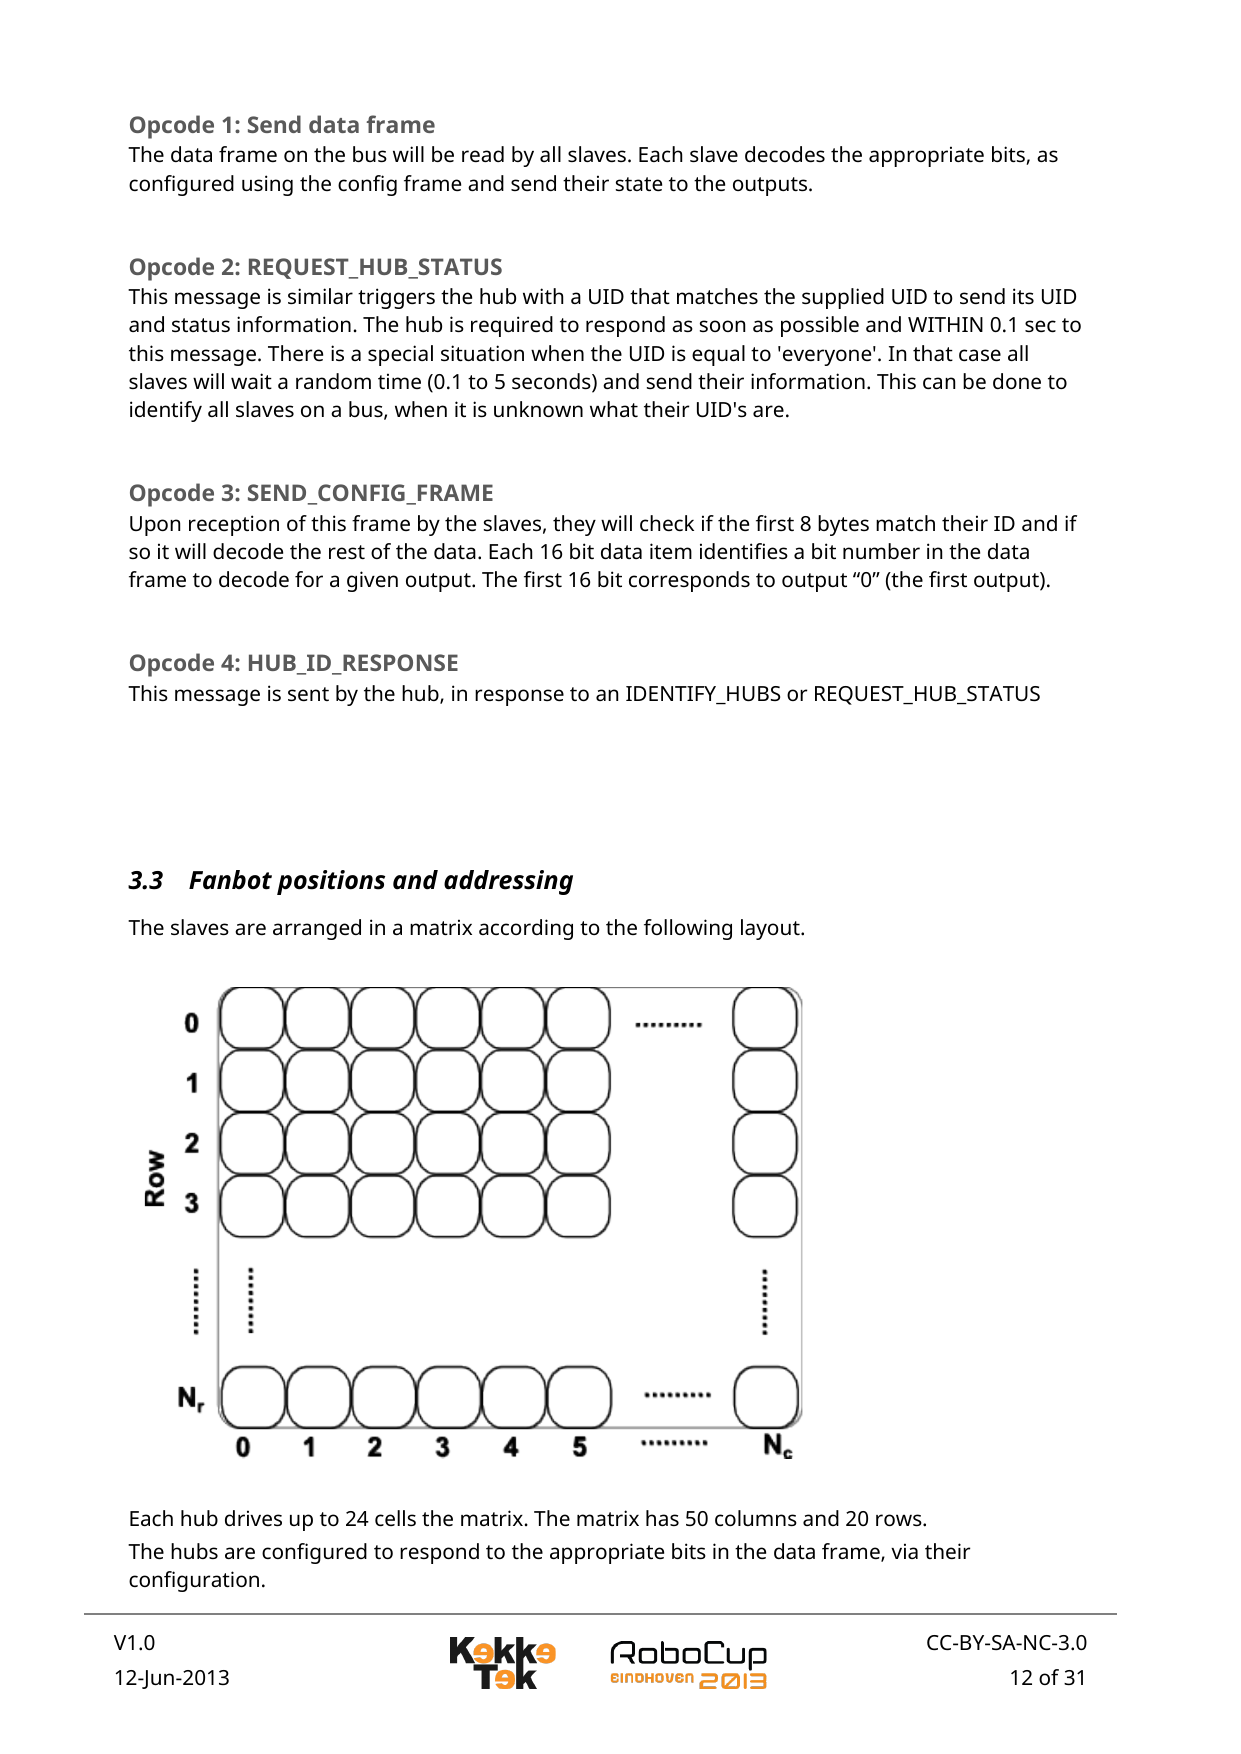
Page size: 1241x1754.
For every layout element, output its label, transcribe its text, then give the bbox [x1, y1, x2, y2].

subtitle Opcode 1: Send data frame [128, 109, 1092, 140]
text Upon reception of this frame by the slaves, they will check if the first 8 bytes match their ID and if so it will decode the rest of the data. Each 16 bit data item identifies a bit number in the data frame to decode for a given output. The first 16 bit corresponds to output “0” (the first output). [128, 509, 1092, 594]
picture [610, 1641, 767, 1689]
subtitle Fanbot positions and addressing [128, 862, 1092, 897]
text The data frame on the bus will be read by all slaves. Each slave decodes the appropriate bits, as configured using the config frame and send their state to the outputs. [128, 140, 1092, 197]
text The hubs are configured to respond to the appropriate bits in the data frame, via their configuration. [128, 1537, 1092, 1594]
subtitle Opcode 4: HUB_ID_RESPONSE [128, 647, 1092, 679]
text This message is similar triggers the hub with a UID that matches the supplied UID to send its UID and status information. The hub is required to respond as soon as possible and WITHIN 0.1 sec to this message. There is a special situation when the UID is equal to 'everyone'. In that case all slaves will wait a random time (0.1 to 5 seconds) and send their information. This can be done to identify all slaves on a bus, when it is unknown what their UID's are. [128, 282, 1092, 424]
picture [144, 987, 803, 1459]
subtitle Opcode 3: SEND_CONFIG_FRAME [128, 477, 1092, 509]
text This message is sent by the hub, in response to an IDENTIFY_HUBS or REQUEST_HUB_STATUS [128, 679, 1092, 707]
picture [450, 1637, 556, 1689]
text The slaves are arranged in a matrix according to the following layout. [128, 913, 1092, 942]
text Each hub drives up to 24 cells the matrix. The matrix has 50 columns and 20 rows. [128, 1504, 1092, 1533]
subtitle Opcode 2: REQUEST_HUB_STATUS [128, 251, 1092, 282]
